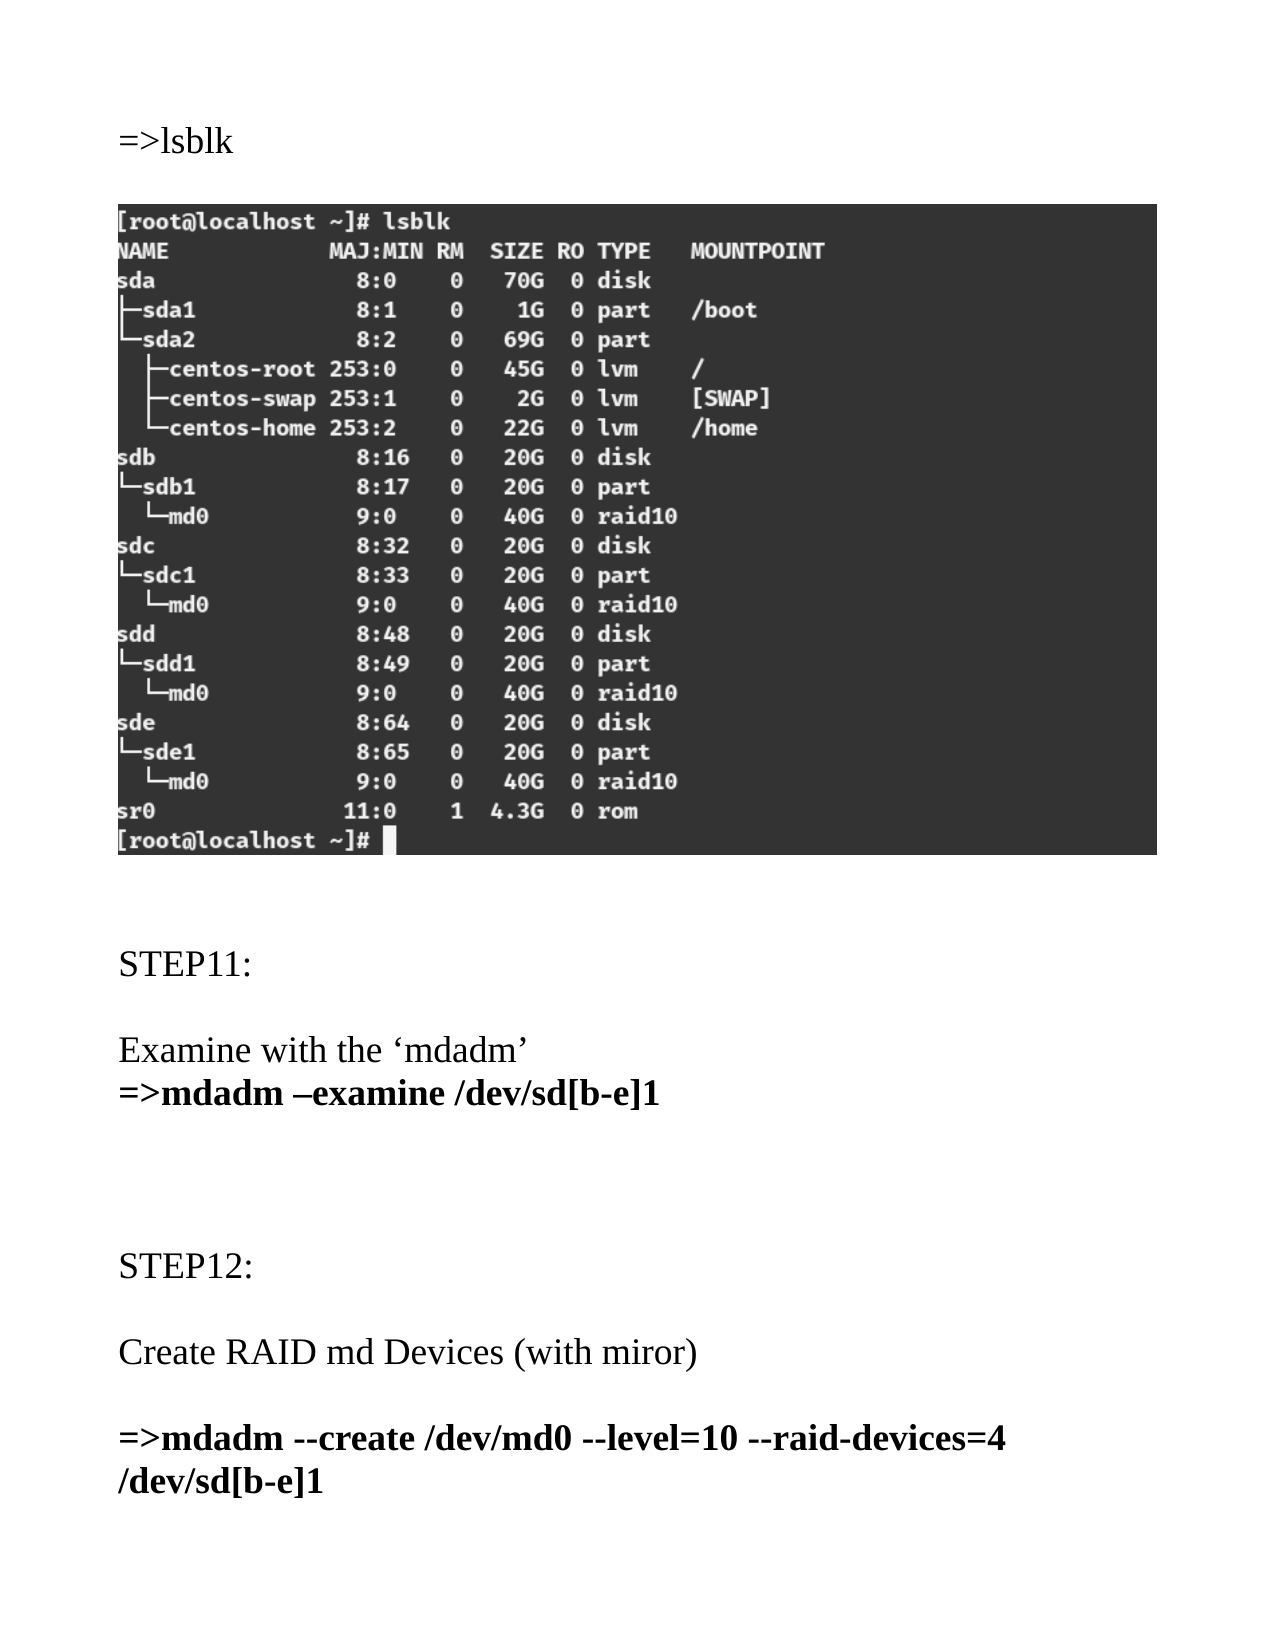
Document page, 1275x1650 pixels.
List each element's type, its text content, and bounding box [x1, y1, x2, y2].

text =>mdadm --create /dev/md0 --level=10 --raid-devices=4 /dev/sd[b-e]1 [118, 1416, 1157, 1502]
text Create RAID md Devices (with miror) [118, 1329, 1157, 1372]
text STEP11: [118, 941, 1157, 984]
text =>lsblk [118, 118, 1157, 161]
text Examine with the ‘mdadm’ [118, 1027, 1157, 1071]
picture [118, 204, 1157, 855]
text STEP12: [118, 1243, 1157, 1286]
text =>mdadm –examine /dev/sd[b-e]1 [118, 1071, 1157, 1114]
